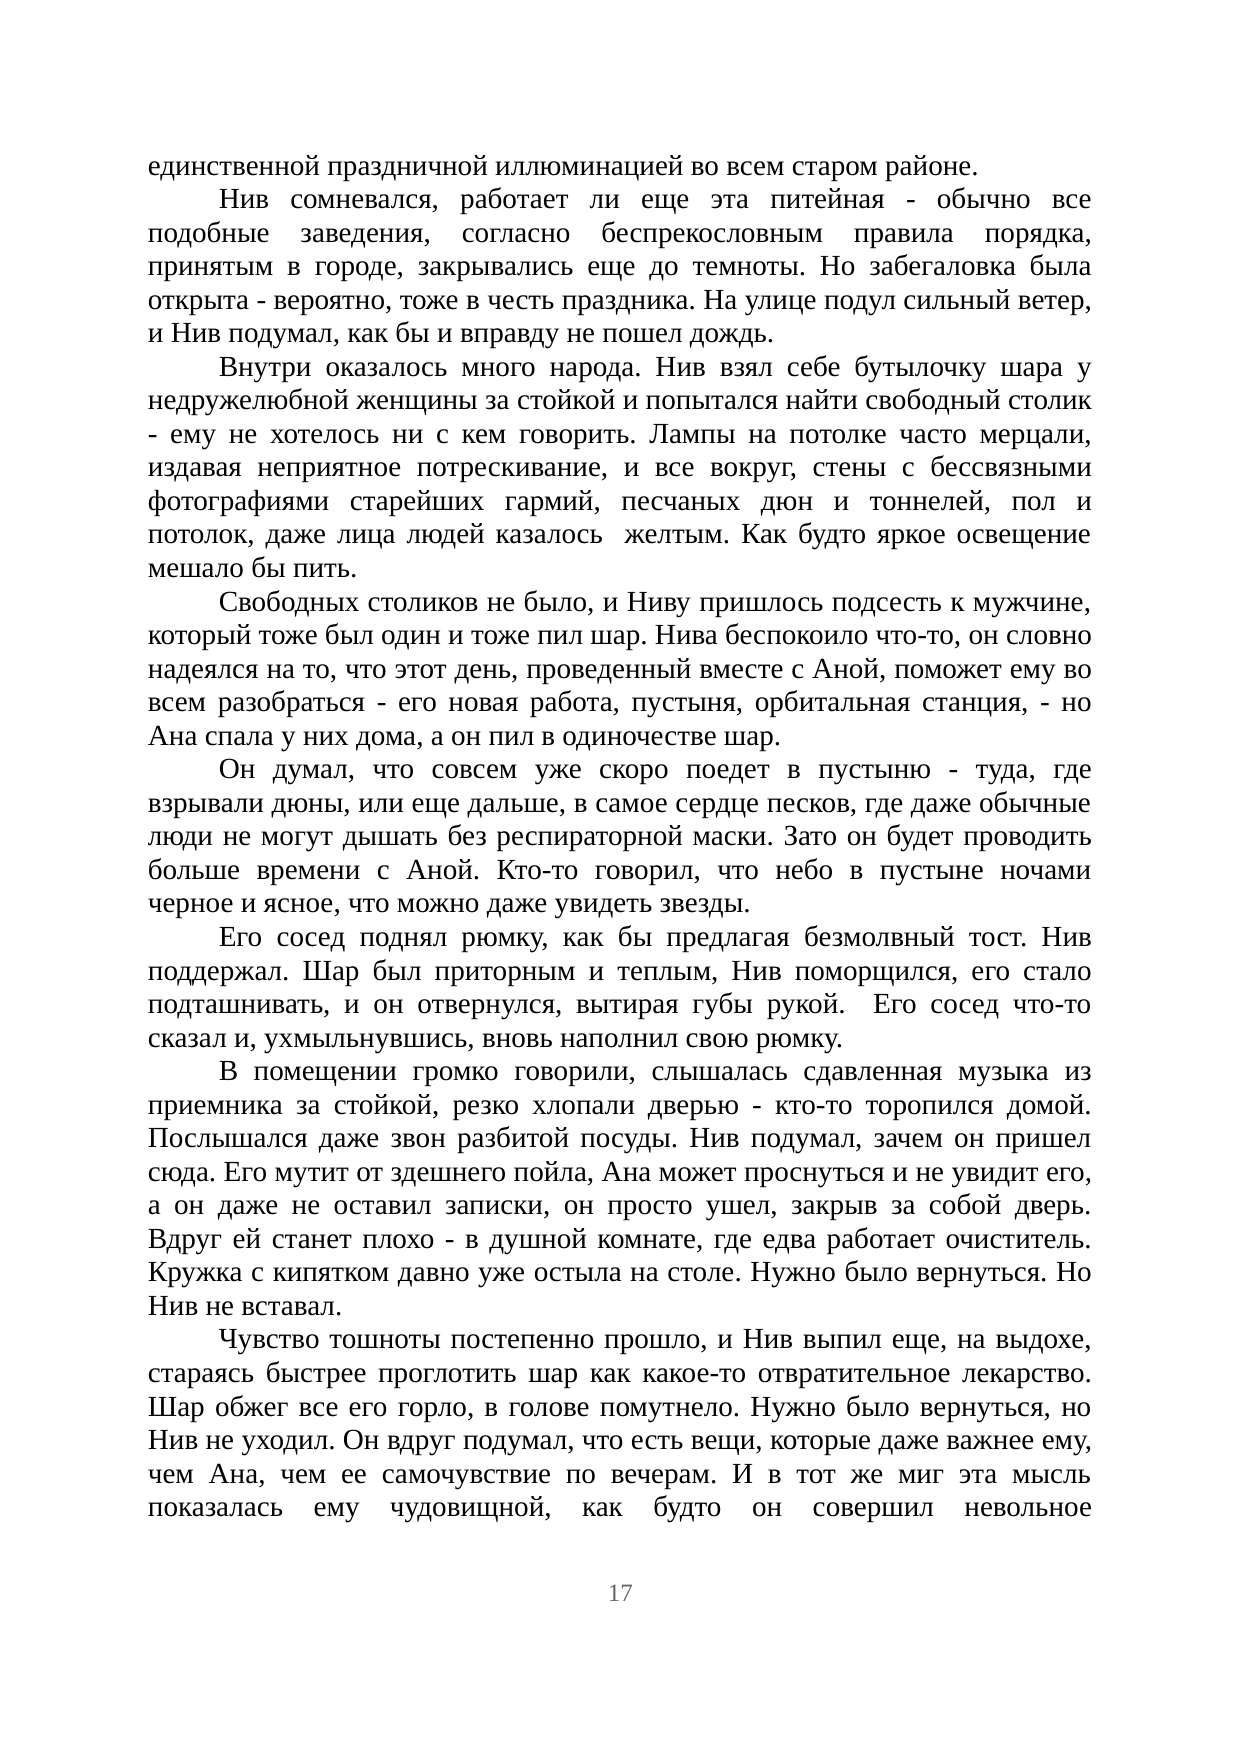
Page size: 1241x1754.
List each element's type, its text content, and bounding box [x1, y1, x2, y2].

text Свободных столиков не было, и Ниву пришлось подсесть к мужчине, который тоже был один и тоже пил шар. Нива беспокоило что-то, он словно надеялся на то, что этот день, проведенный вместе с Аной, поможет ему во всем разобраться - его новая работа, пустыня, орбитальная станция, - но Ана спала у них дома, а он пил в одиночестве шар. [148, 584, 1093, 751]
text Его сосед поднял рюмку, как бы предлагая безмолвный тост. Нив поддержал. Шар был приторным и теплым, Нив поморщился, его стало подташнивать, и он отвернулся, вытирая губы рукой. Его сосед что-то сказал и, ухмыльнувшись, вновь наполнил свою рюмку. [148, 919, 1093, 1053]
text Нив сомневался, работает ли еще эта питейная - обычно все подобные заведения, согласно беспрекословным правила порядка, принятым в городе, закрывались еще до темноты. Но забегаловка была открыта - вероятно, тоже в честь праздника. На улице подул сильный ветер, и Нив подумал, как бы и вправду не пошел дождь. [148, 181, 1093, 349]
text Он думал, что совсем уже скоро поедет в пустыню - туда, где взрывали дюны, или еще дальше, в самое сердце песков, где даже обычные люди не могут дышать без респираторной маски. Зато он будет проводить больше времени с Аной. Кто-то говорил, что небо в пустыне ночами черное и ясное, что можно даже увидеть звезды. [148, 751, 1093, 919]
text Чувство тошноты постепенно прошло, и Нив выпил еще, на выдохе, стараясь быстрее проглотить шар как какое-то отвратительное лекарство. Шар обжег все его горло, в голове помутнело. Нужно было вернуться, но Нив не уходил. Он вдруг подумал, что есть вещи, которые даже важнее ему, чем Ана, чем ее самочувствие по вечерам. И в тот же миг эта мысль показалась ему чудовищной, как будто он совершил невольное [148, 1322, 1093, 1523]
text Внутри оказалось много народа. Нив взял себе бутылочку шара у недружелюбной женщины за стойкой и попытался найти свободный столик - ему не хотелось ни с кем говорить. Лампы на потолке часто мерцали, издавая неприятное потрескивание, и все вокруг, стены с бессвязными фотографиями старейших гармий, песчаных дюн и тоннелей, пол и потолок, даже лица людей казалось желтым. Как будто яркое освещение мешало бы пить. [148, 349, 1093, 584]
text В помещении громко говорили, слышалась сдавленная музыка из приемника за стойкой, резко хлопали дверью - кто-то торопился домой. Послышался даже звон разбитой посуды. Нив подумал, зачем он пришел сюда. Его мутит от здешнего пойла, Ана может проснуться и не увидит его, а он даже не оставил записки, он просто ушел, закрыв за собой дверь. Вдруг ей станет плохо - в душной комнате, где едва работает очиститель. Кружка с кипятком давно уже остыла на столе. Нужно было вернуться. Но Нив не вставал. [148, 1053, 1093, 1322]
text - единственной праздничной иллюминацией во всем старом районе. [148, 148, 1093, 181]
